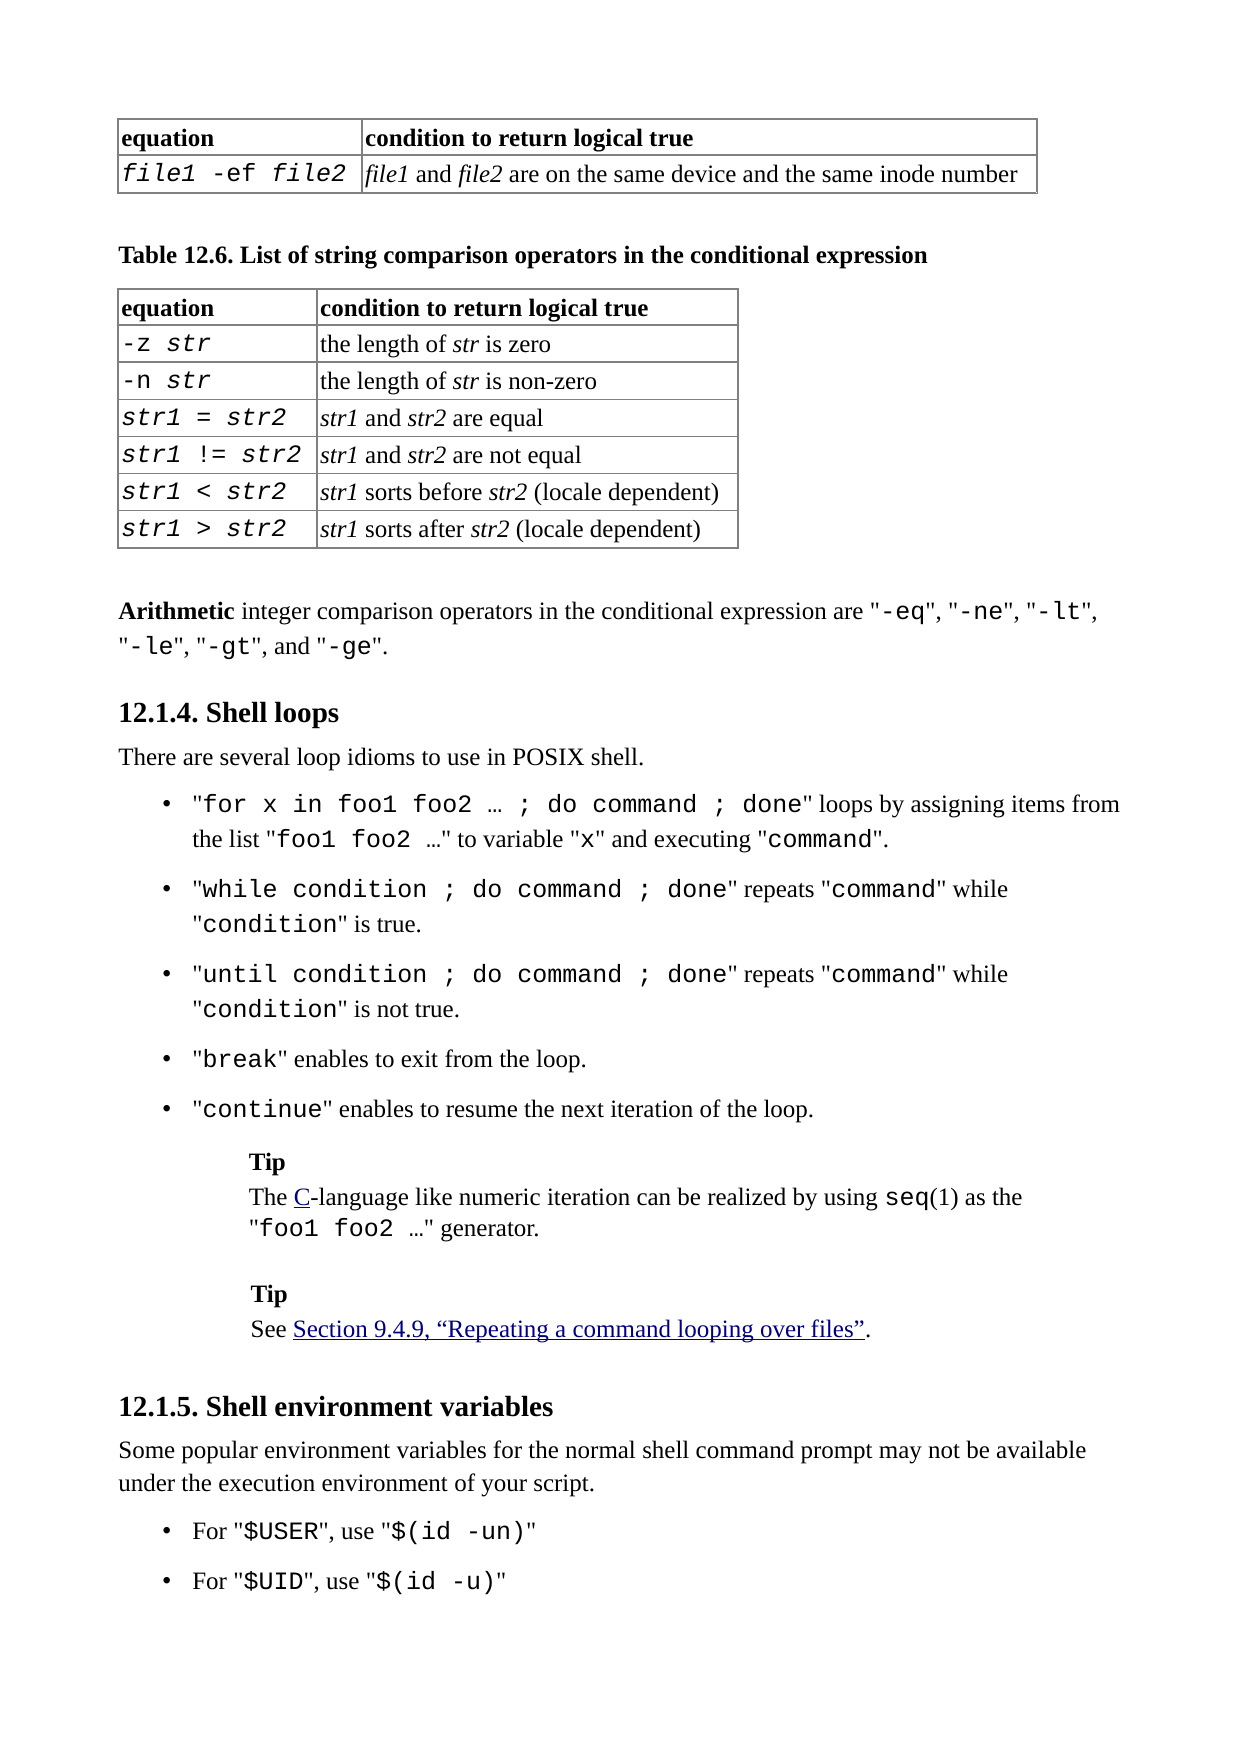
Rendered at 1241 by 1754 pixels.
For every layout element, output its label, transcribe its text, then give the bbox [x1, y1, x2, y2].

list "until condition ; do command ; done" repeats "command" while "condition" is not true. [162, 959, 1122, 1025]
subtitle 12.1.4. Shell loops [118, 696, 1122, 729]
table_cell the length of str is non-zero [318, 363, 737, 398]
table_cell file1 and file2 are on the same device and the same inode number [363, 156, 1036, 191]
list "break" enables to exit from the loop. [162, 1044, 1122, 1075]
table_cell See Section 9.4.9, “Repeating a command looping over files”. [248, 1311, 882, 1375]
list "while condition ; do command ; done" repeats "command" while "condition" is true. [162, 874, 1122, 940]
list For "$USER", use "$(id -un)" [162, 1516, 1122, 1547]
table_cell str1 and str2 are equal [318, 400, 737, 436]
table_cell str1 < str2 [119, 474, 316, 510]
text Arithmetic integer comparison operators in the conditional expression are "-eq", "-ne", "-lt", "-le", "-gt", and "-ge". [118, 596, 1122, 662]
table_header condition to return logical true [318, 290, 737, 324]
table_header equation [119, 120, 361, 154]
table_cell The C-language like numeric iteration can be realized by using seq(1) as the "foo1 foo2 …" generator. [246, 1179, 1047, 1276]
list "continue" enables to resume the next iteration of the loop. [162, 1094, 1122, 1125]
table_cell -n str [119, 363, 316, 398]
table_cell -z str [119, 326, 316, 361]
table_cell str1 sorts after str2 (locale dependent) [318, 511, 737, 547]
table_cell str1 = str2 [119, 400, 316, 436]
table_header Tip [246, 1145, 1047, 1179]
table_header equation [119, 290, 316, 324]
table_header [193, 1145, 246, 1276]
text Some popular environment variables for the normal shell command prompt may not be available under the execution environment of your script. [118, 1435, 1122, 1497]
table_cell str1 and str2 are not equal [318, 437, 737, 473]
table_header condition to return logical true [363, 120, 1036, 154]
table_header [193, 1276, 247, 1375]
table_cell str1 != str2 [119, 437, 316, 473]
table_header Tip [248, 1276, 882, 1311]
list For "$UID", use "$(id -u)" [162, 1566, 1122, 1597]
text Table 12.6. List of string comparison operators in the conditional expression [118, 241, 1122, 269]
list "for x in foo1 foo2 … ; do command ; done" loops by assigning items from the list "foo1 foo2 …" to variable "x" and executing "command". [162, 789, 1122, 855]
table_cell the length of str is zero [318, 326, 737, 361]
table_cell str1 sorts before str2 (locale dependent) [318, 474, 737, 510]
table_cell file1 -ef file2 [119, 156, 361, 191]
table_cell str1 > str2 [119, 511, 316, 547]
subtitle 12.1.5. Shell environment variables [118, 1389, 1122, 1423]
text There are several loop idioms to use in POSIX shell. [118, 742, 1122, 770]
